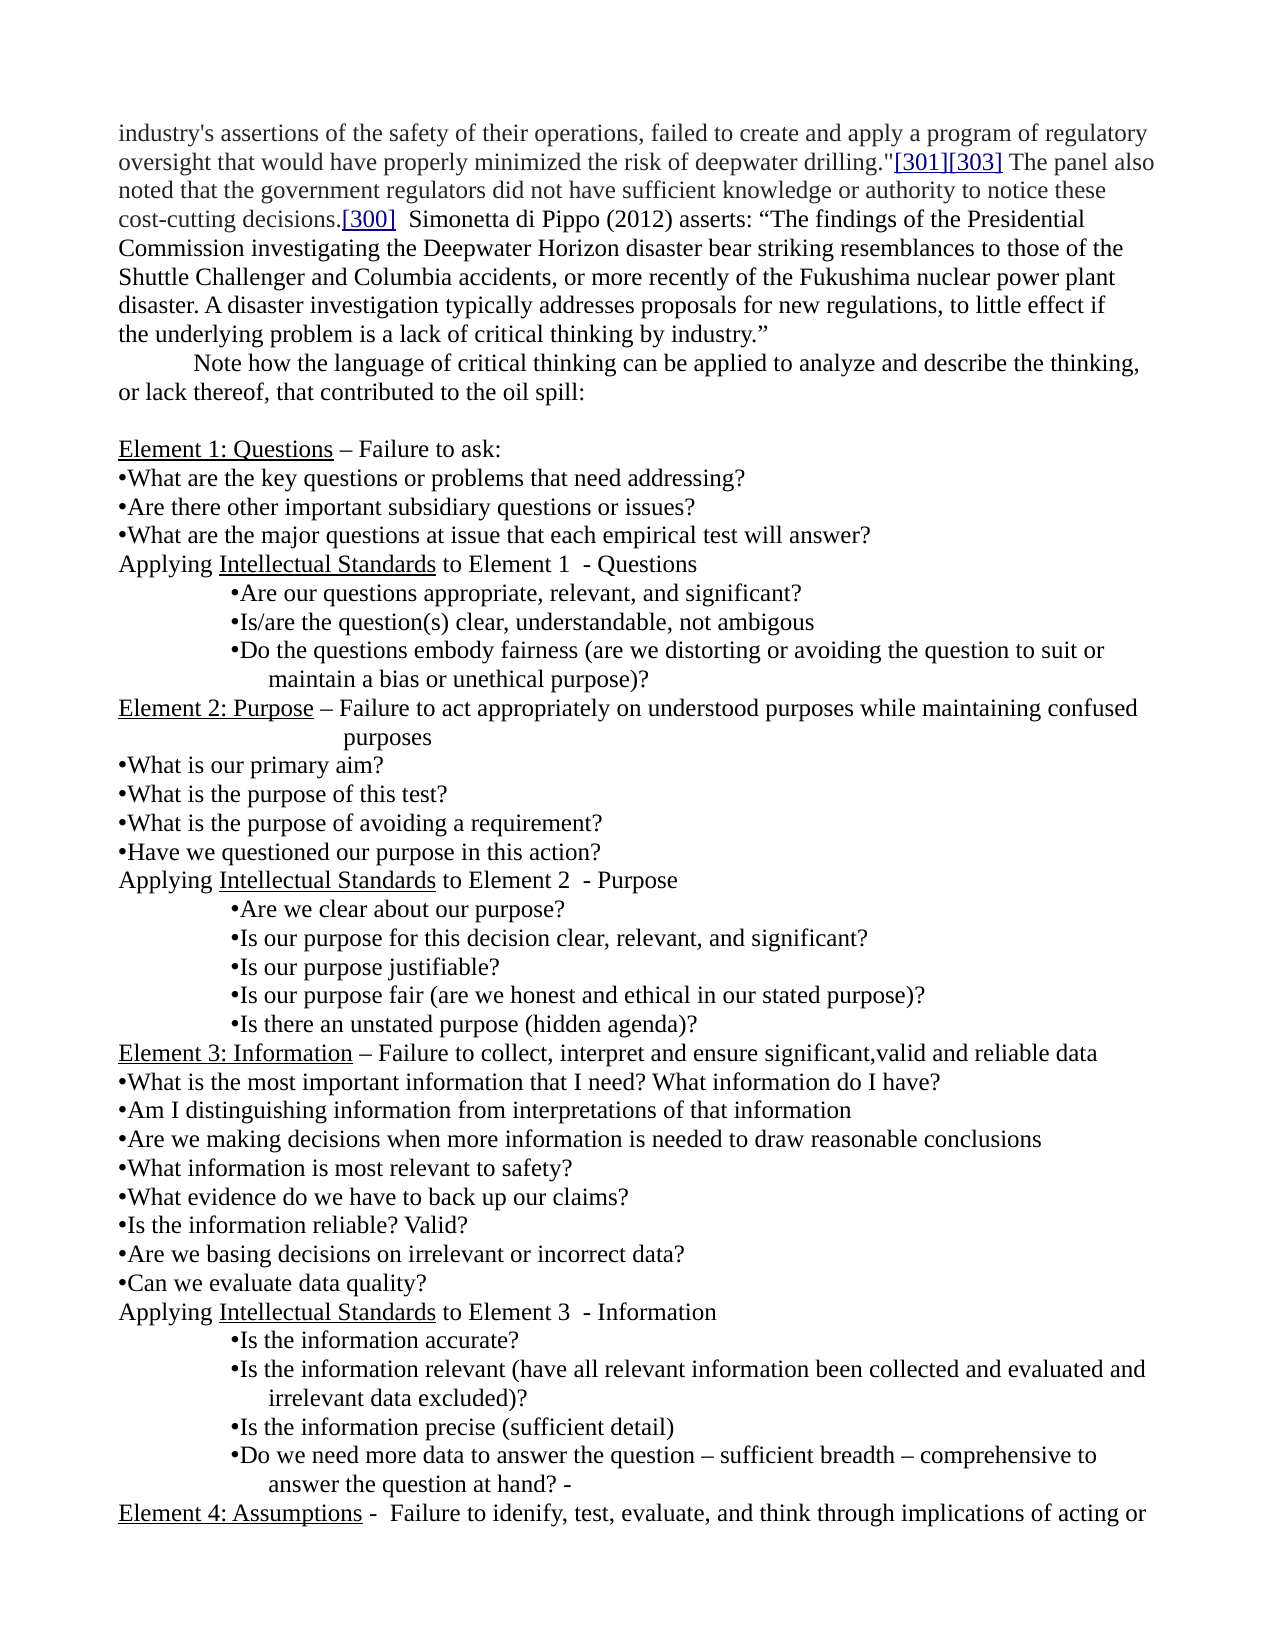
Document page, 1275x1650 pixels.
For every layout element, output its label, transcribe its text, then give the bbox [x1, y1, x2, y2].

list What is the most important information that I need? What information do I have? [118, 1067, 1157, 1096]
text Element 2: Purpose – Failure to act appropriately on understood purposes while maintaining confused purposes [118, 693, 1157, 751]
text Applying Intellectual Standards to Element 1 - Questions [118, 549, 1157, 578]
list Is the information accurate? [231, 1326, 1157, 1354]
list Is our purpose fair (are we honest and ethical in our stated purpose)? [231, 981, 1157, 1009]
text Note how the language of critical thinking can be applied to analyze and describe the thinking, or lack thereof, that contributed to the oil spill: [118, 348, 1157, 406]
list What are the major questions at issue that each empirical test will answer? [118, 521, 1157, 549]
list What is the purpose of avoiding a requirement? [118, 808, 1157, 837]
list Is the information reliable? Valid? [118, 1211, 1157, 1239]
list Is the information relevant (have all relevant information been collected and evaluated and irrelevant data excluded)? [231, 1354, 1157, 1412]
list Do the questions embody fairness (are we distorting or avoiding the question to suit or maintain a bias or unethical purpose)? [231, 636, 1157, 693]
list What information is most relevant to safety? [118, 1153, 1157, 1182]
list Is the information precise (sufficient detail) [231, 1412, 1157, 1441]
list What is the purpose of this test? [118, 779, 1157, 808]
list Can we evaluate data quality? [118, 1268, 1157, 1297]
list Am I distinguishing information from interpretations of that information [118, 1096, 1157, 1124]
list Is there an unstated purpose (hidden agenda)? [231, 1009, 1157, 1038]
list What are the key questions or problems that need addressing? [118, 463, 1157, 492]
text Applying Intellectual Standards to Element 3 - Information [118, 1297, 1157, 1326]
list What evidence do we have to back up our claims? [118, 1182, 1157, 1211]
list Are we clear about our purpose? [231, 894, 1157, 923]
list Is our purpose justifiable? [231, 952, 1157, 981]
text Element 3: Information – Failure to collect, interpret and ensure significant,valid and reliable data [118, 1038, 1157, 1067]
list Is/are the question(s) clear, understandable, not ambigous [231, 607, 1157, 636]
list Are we making decisions when more information is needed to draw reasonable conclusions [118, 1124, 1157, 1153]
text Element 4: Assumptions - Failure to idenify, test, evaluate, and think through implications of acting or [118, 1498, 1157, 1527]
text industry's assertions of the safety of their operations, failed to create and apply a program of regulatory oversight that would have properly minimized the risk of deepwater drilling."[301][303] The panel also noted that the government regulators did not have sufficient knowledge or authority to notice these cost-cutting decisions.[300] Simonetta di Pippo (2012) asserts: “The findings of the Presidential Commission investigating the Deepwater Horizon disaster bear striking resemblances to those of the Shuttle Challenger and Columbia accidents, or more recently of the Fukushima nuclear power plant disaster. A disaster investigation typically addresses proposals for new regulations, to little effect if the underlying problem is a lack of critical thinking by industry.” [118, 118, 1157, 348]
list Do we need more data to answer the question – sufficient breadth – comprehensive to answer the question at hand? - [231, 1441, 1157, 1498]
list Have we questioned our purpose in this action? [118, 837, 1157, 866]
list Is our purpose for this decision clear, relevant, and significant? [231, 923, 1157, 952]
list Are there other important subsidiary questions or issues? [118, 492, 1157, 521]
list Are we basing decisions on irrelevant or incorrect data? [118, 1239, 1157, 1268]
list Are our questions appropriate, relevant, and significant? [231, 578, 1157, 607]
text Element 1: Questions – Failure to ask: [118, 434, 1157, 463]
list What is our primary aim? [118, 751, 1157, 779]
text Applying Intellectual Standards to Element 2 - Purpose [118, 866, 1157, 894]
